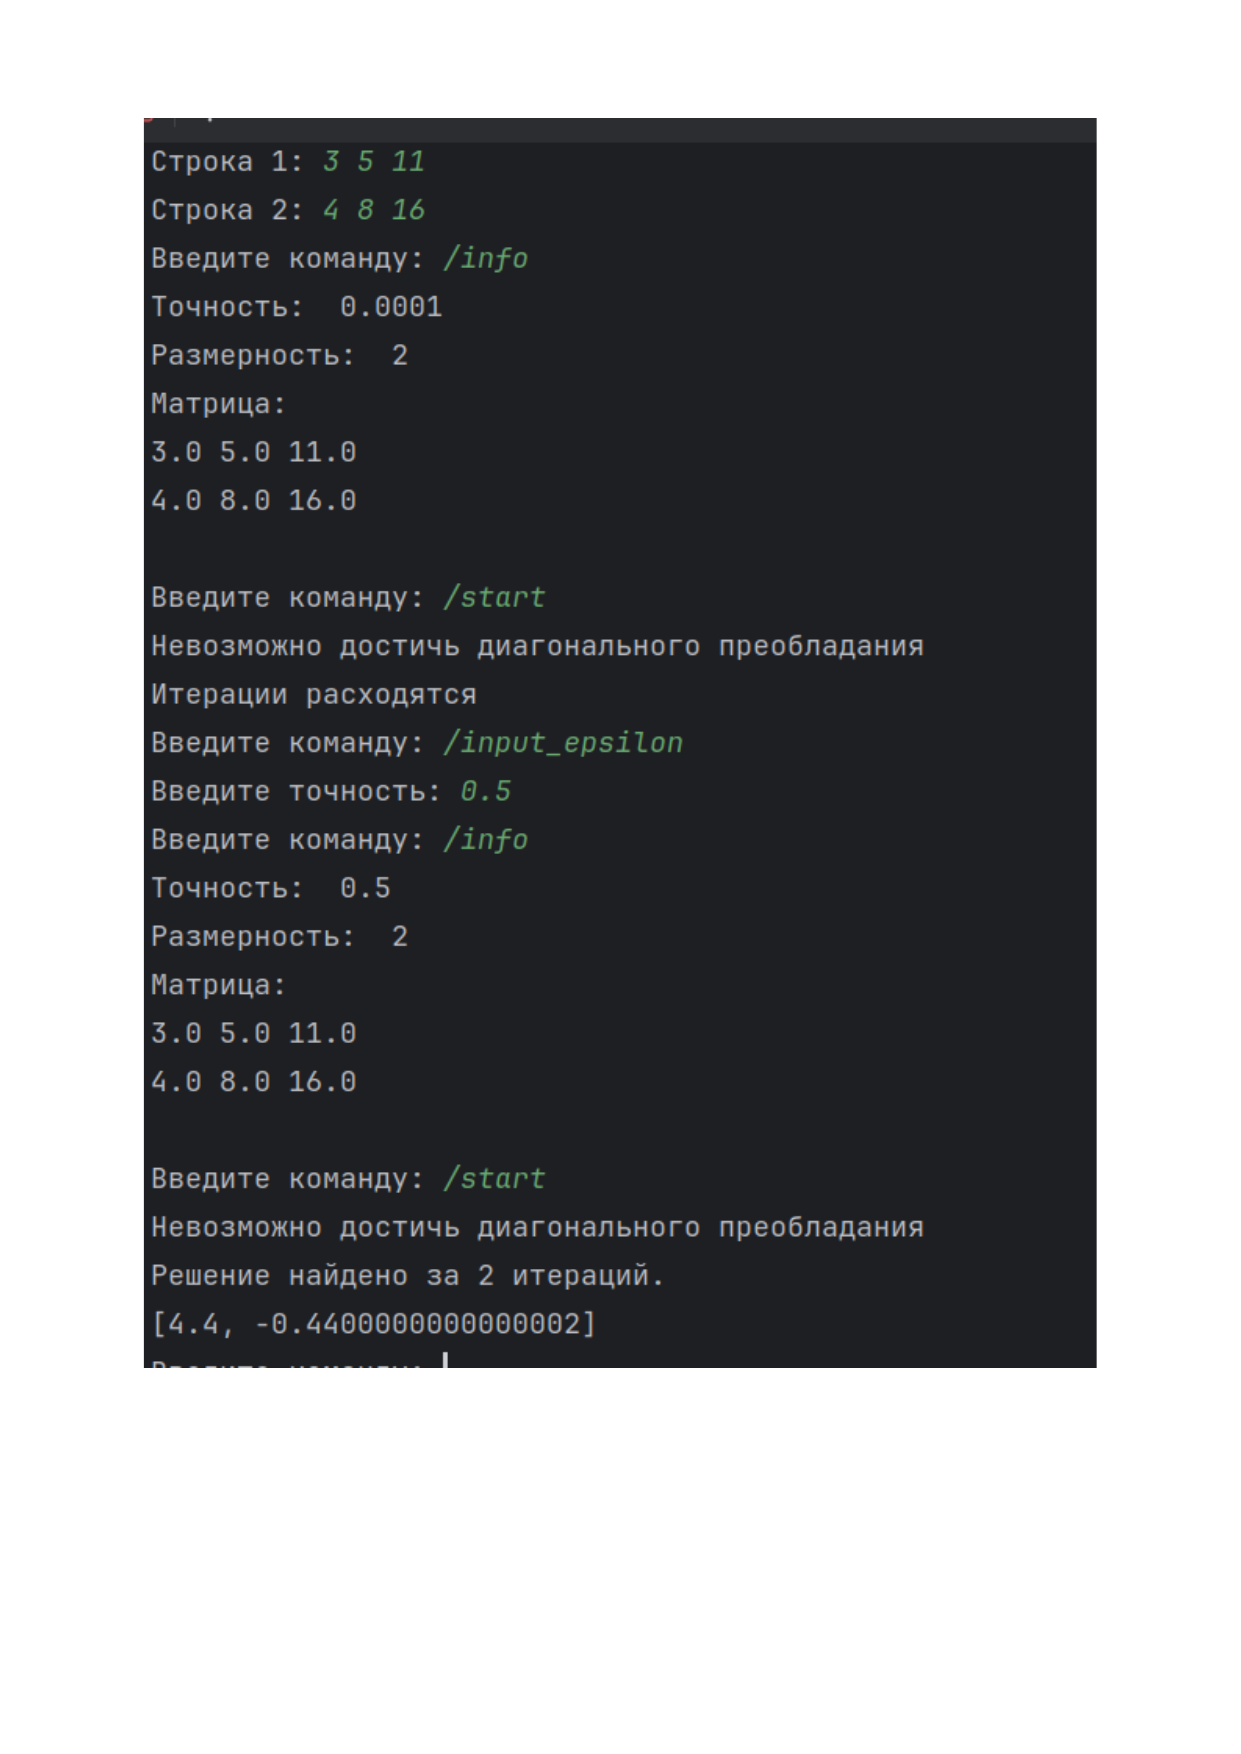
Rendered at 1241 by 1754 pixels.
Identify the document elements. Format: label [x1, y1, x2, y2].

picture [143, 118, 1097, 1368]
